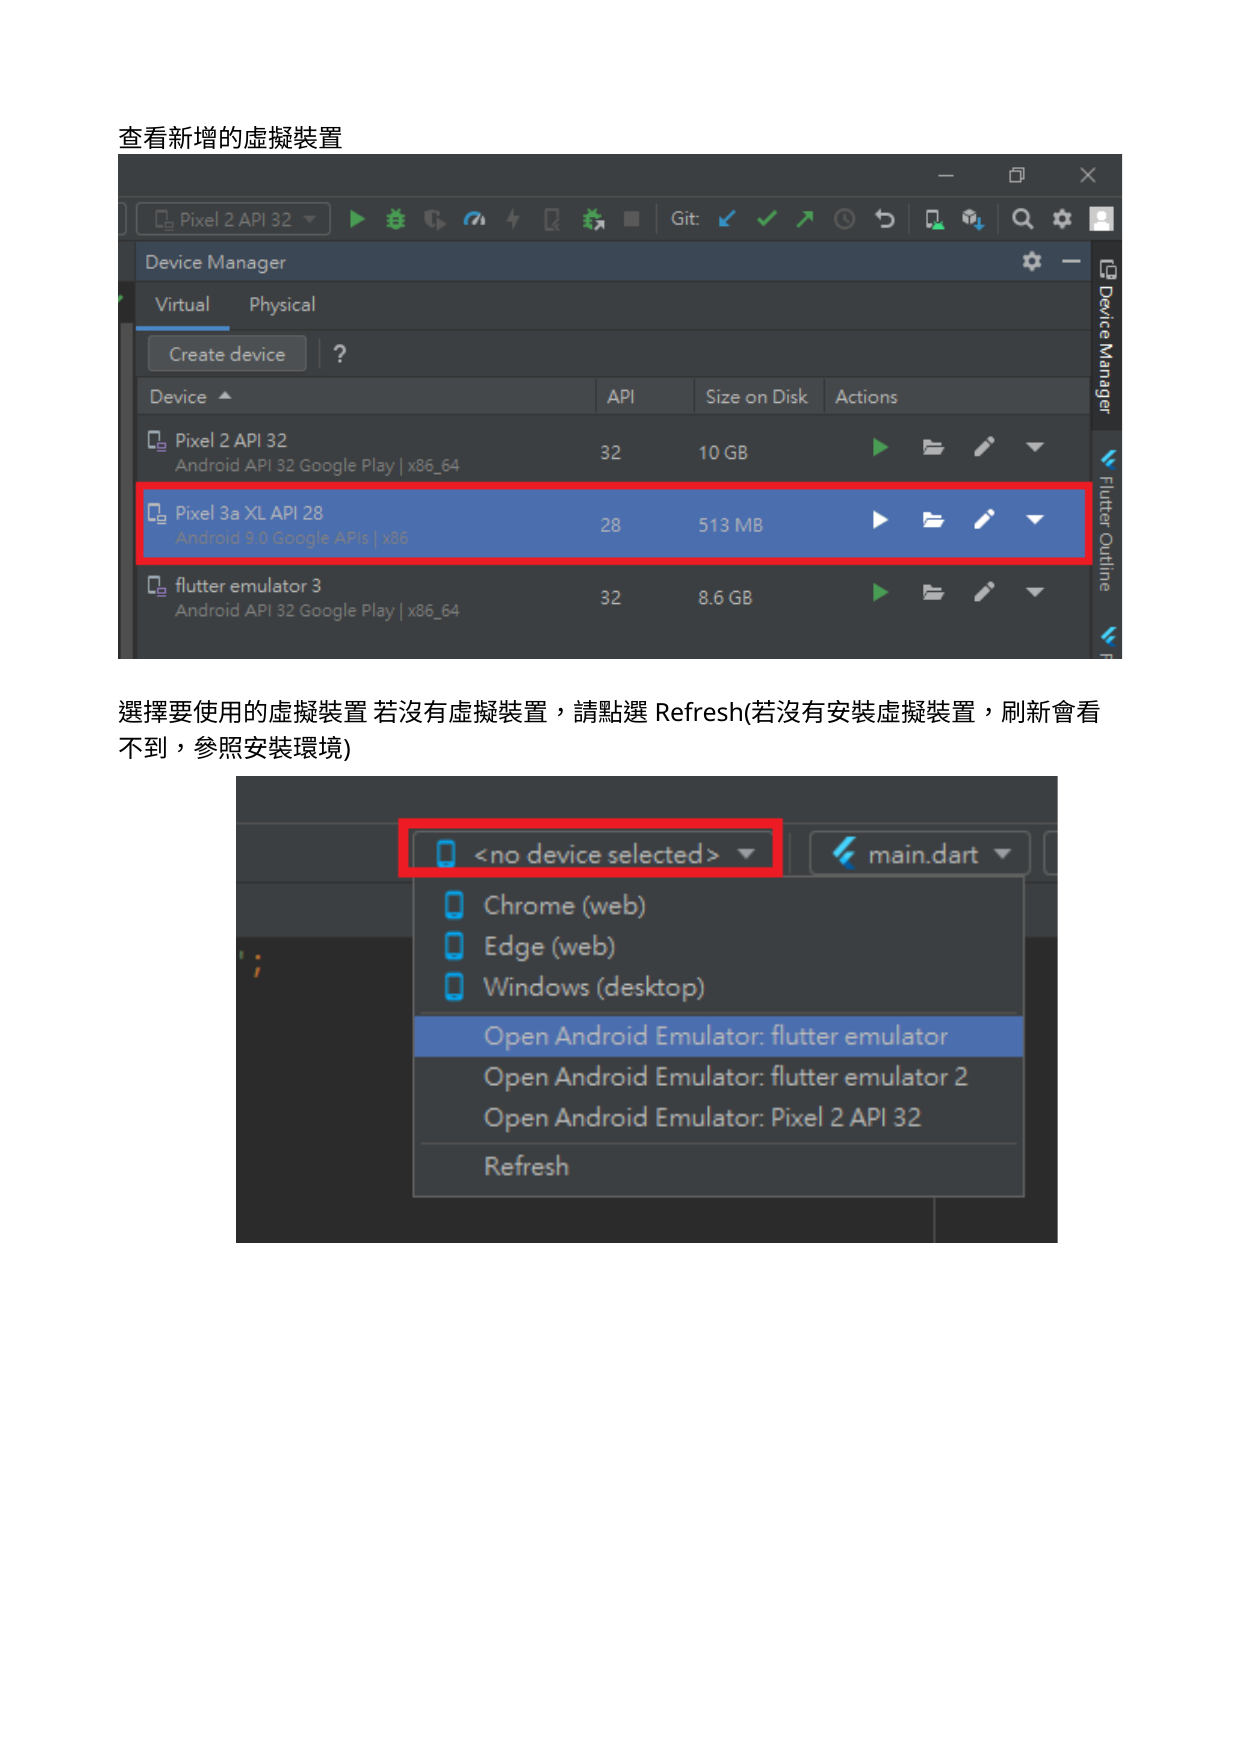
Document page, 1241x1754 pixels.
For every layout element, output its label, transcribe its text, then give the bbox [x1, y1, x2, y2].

text 查看新增的虛擬裝置 [118, 118, 1122, 154]
text 選擇要使用的虛擬裝置 若沒有虛擬裝置，請點選 Refresh(若沒有安裝虛擬裝置，刷新會看不到，參照安裝環境) [118, 693, 1122, 765]
picture [236, 776, 1058, 1243]
picture [118, 154, 1123, 659]
